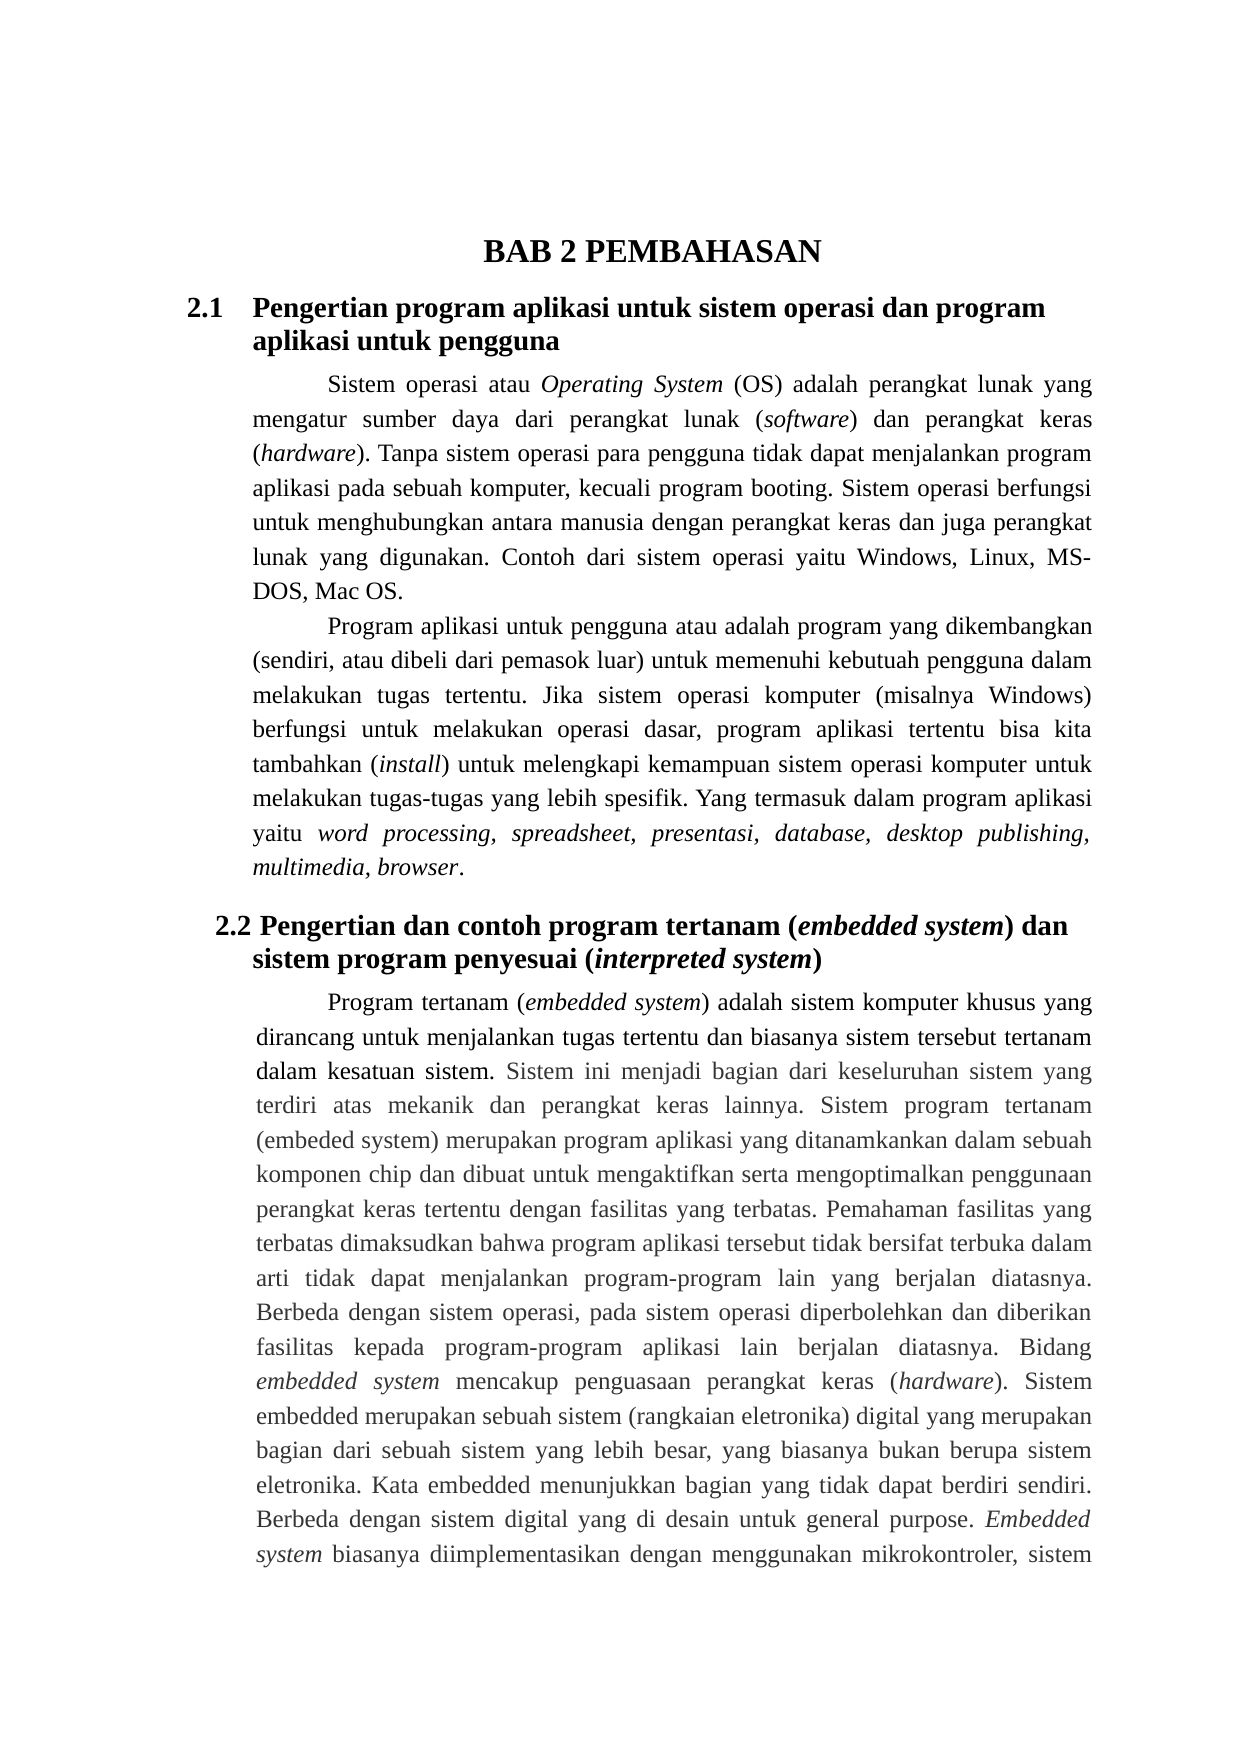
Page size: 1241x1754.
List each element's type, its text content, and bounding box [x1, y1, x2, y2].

subtitle Pengertian dan contoh program tertanam (embedded system) dan sistem program penyesuai (interpreted system) [215, 908, 1093, 975]
list Program tertanam (embedded system) adalah sistem komputer khusus yang dirancang untuk menjalankan tugas tertentu dan biasanya sistem tersebut tertanam dalam kesatuan sistem. Sistem ini menjadi bagian dari keseluruhan sistem yang terdiri atas mekanik dan perangkat keras lainnya. Sistem program tertanam (embeded system) merupakan program aplikasi yang ditanamkankan dalam sebuah komponen chip dan dibuat untuk mengaktifkan serta mengoptimalkan penggunaan perangkat keras tertentu dengan fasilitas yang terbatas. Pemahaman fasilitas yang terbatas dimaksudkan bahwa program aplikasi tersebut tidak bersifat terbuka dalam arti tidak dapat menjalankan program-program lain yang berjalan diatasnya. Berbeda dengan sistem operasi, pada sistem operasi diperbolehkan dan diberikan fasilitas kepada program-program aplikasi lain berjalan diatasnya. Bidang embedded system mencakup penguasaan perangkat keras (hardware). Sistem embedded merupakan sebuah sistem (rangkaian eletronika) digital yang merupakan bagian dari sebuah sistem yang lebih besar, yang biasanya bukan berupa sistem eletronika. Kata embedded menunjukkan bagian yang tidak dapat berdiri sendiri. Berbeda dengan sistem digital yang di desain untuk general purpose. Embedded system biasanya diimplementasikan dengan menggunakan mikrokontroler, sistem [214, 987, 1093, 1568]
subtitle Pengertian program aplikasi untuk sistem operasi dan program aplikasi untuk pengguna [187, 290, 1093, 357]
list Sistem operasi atau Operating System (OS) adalah perangkat lunak yang mengatur sumber daya dari perangkat lunak (software) dan perangkat keras (hardware). Tanpa sistem operasi para pengguna tidak dapat menjalankan program aplikasi pada sebuah komputer, kecuali program booting. Sistem operasi berfungsi untuk menghubungkan antara manusia dengan perangkat keras dan juga perangkat lunak yang digunakan. Contoh dari sistem operasi yaitu Windows, Linux, MS-DOS, Mac OS. [215, 369, 1093, 605]
list Program aplikasi untuk pengguna atau adalah program yang dikembangkan (sendiri, atau dibeli dari pemasok luar) untuk memenuhi kebutuah pengguna dalam melakukan tugas tertentu. Jika sistem operasi komputer (misalnya Windows) berfungsi untuk melakukan operasi dasar, program aplikasi tertentu bisa kita tambahkan (install) untuk melengkapi kemampuan sistem operasi komputer untuk melakukan tugas-tugas yang lebih spesifik. Yang termasuk dalam program aplikasi yaitu word processing, spreadsheet, presentasi, database, desktop publishing, multimedia, browser. [215, 611, 1093, 881]
subtitle BAB 2 PEMBAHASAN [177, 231, 1093, 269]
